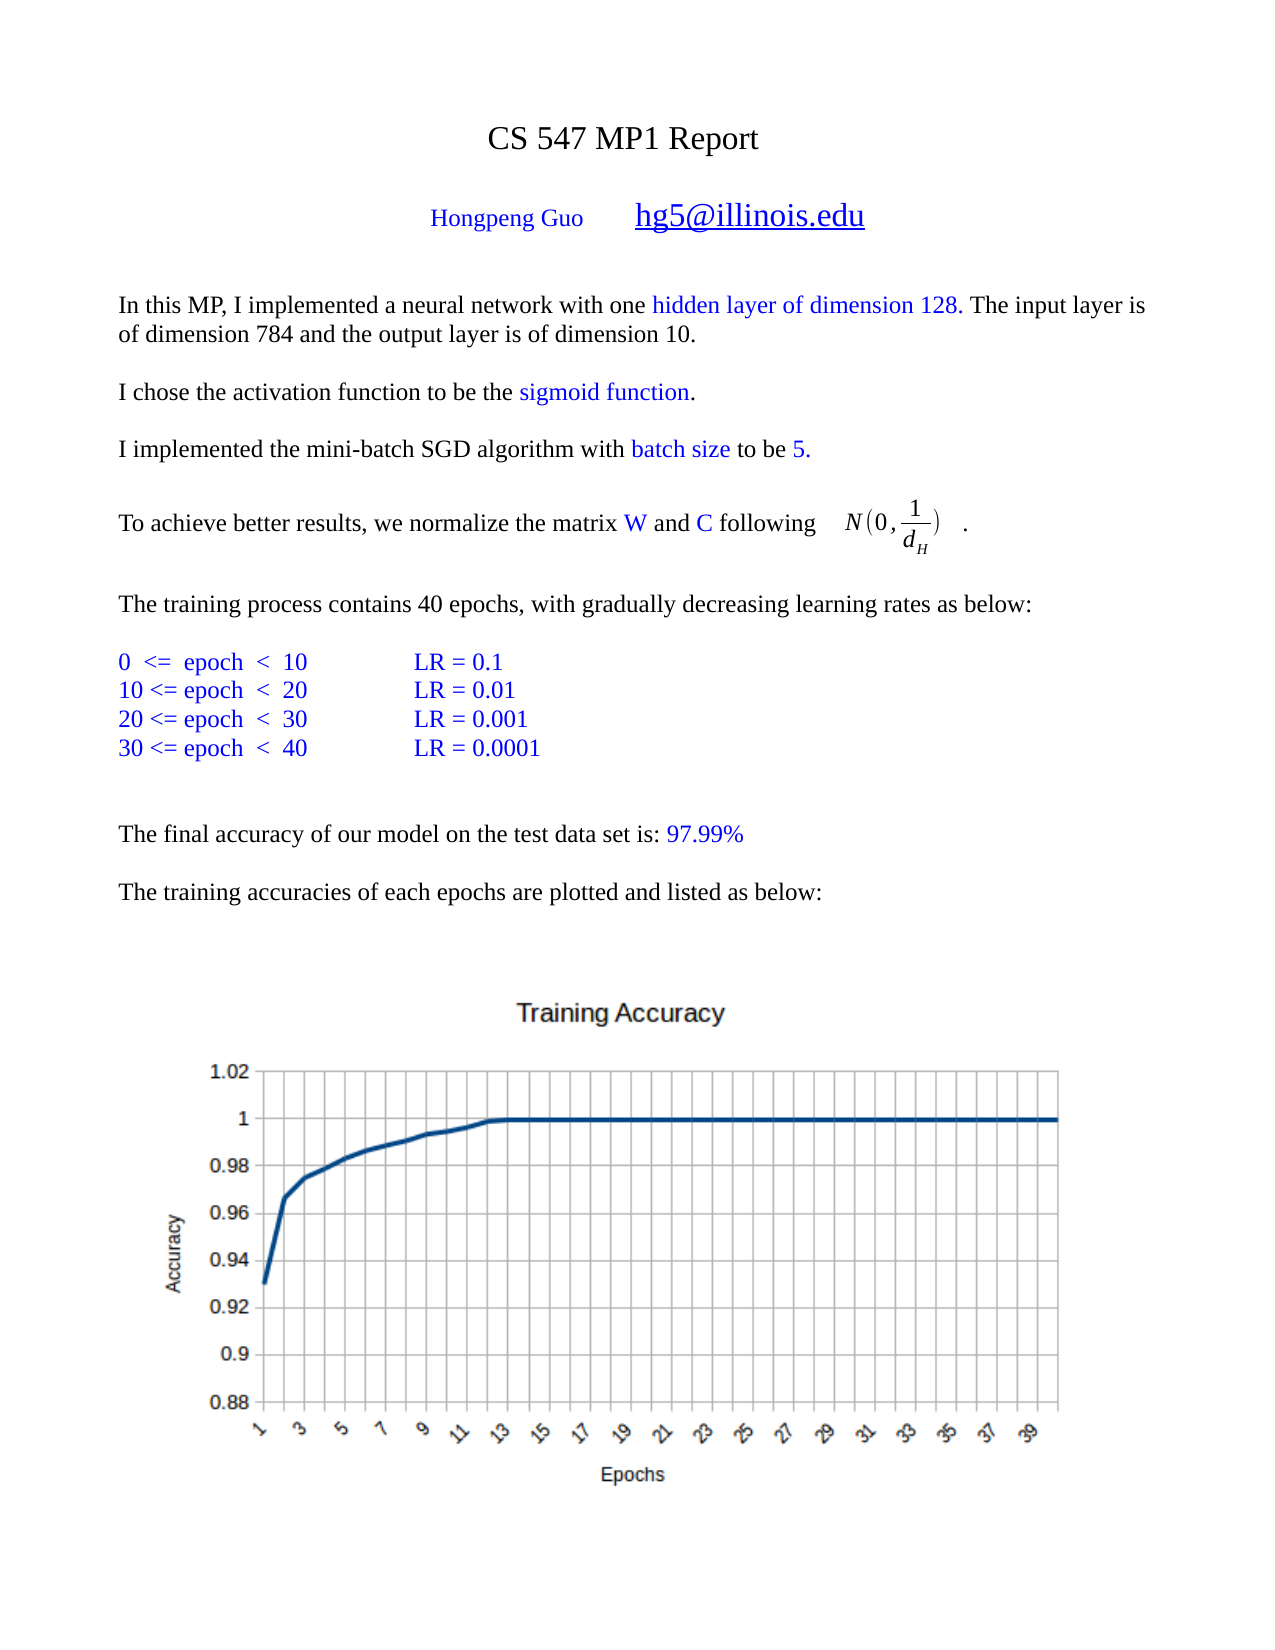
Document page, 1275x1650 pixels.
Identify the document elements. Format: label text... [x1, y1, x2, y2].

text The training accuracies of each epochs are plotted and listed as below: [118, 877, 1157, 905]
text To achieve better results, we normalize the matrix W and C following . [118, 492, 1157, 560]
text 10 <= epoch < 20 LR = 0.01 [118, 675, 1157, 704]
text In this MP, I implemented a neural network with one hidden layer of dimension 128. The input layer is of dimension 784 and the output layer is of dimension 10. [118, 291, 1157, 348]
text Hongpeng Guo hg5@illinois.edu [118, 195, 1157, 233]
text I implemented the mini-batch SGD algorithm with batch size to be 5. [118, 434, 1157, 463]
text The final accuracy of our model on the test data set is: 97.99% [118, 819, 1157, 848]
text 30 <= epoch < 40 LR = 0.0001 [118, 733, 1157, 762]
text I chose the activation function to be the sigmoid function. [118, 377, 1157, 406]
text CS 547 MP1 Report [118, 118, 1157, 156]
text 20 <= epoch < 30 LR = 0.001 [118, 704, 1157, 733]
picture [149, 972, 1095, 1505]
text The training process contains 40 epochs, with gradually decreasing learning rates as below: [118, 589, 1157, 618]
text 0 <= epoch < 10 LR = 0.1 [118, 647, 1157, 675]
